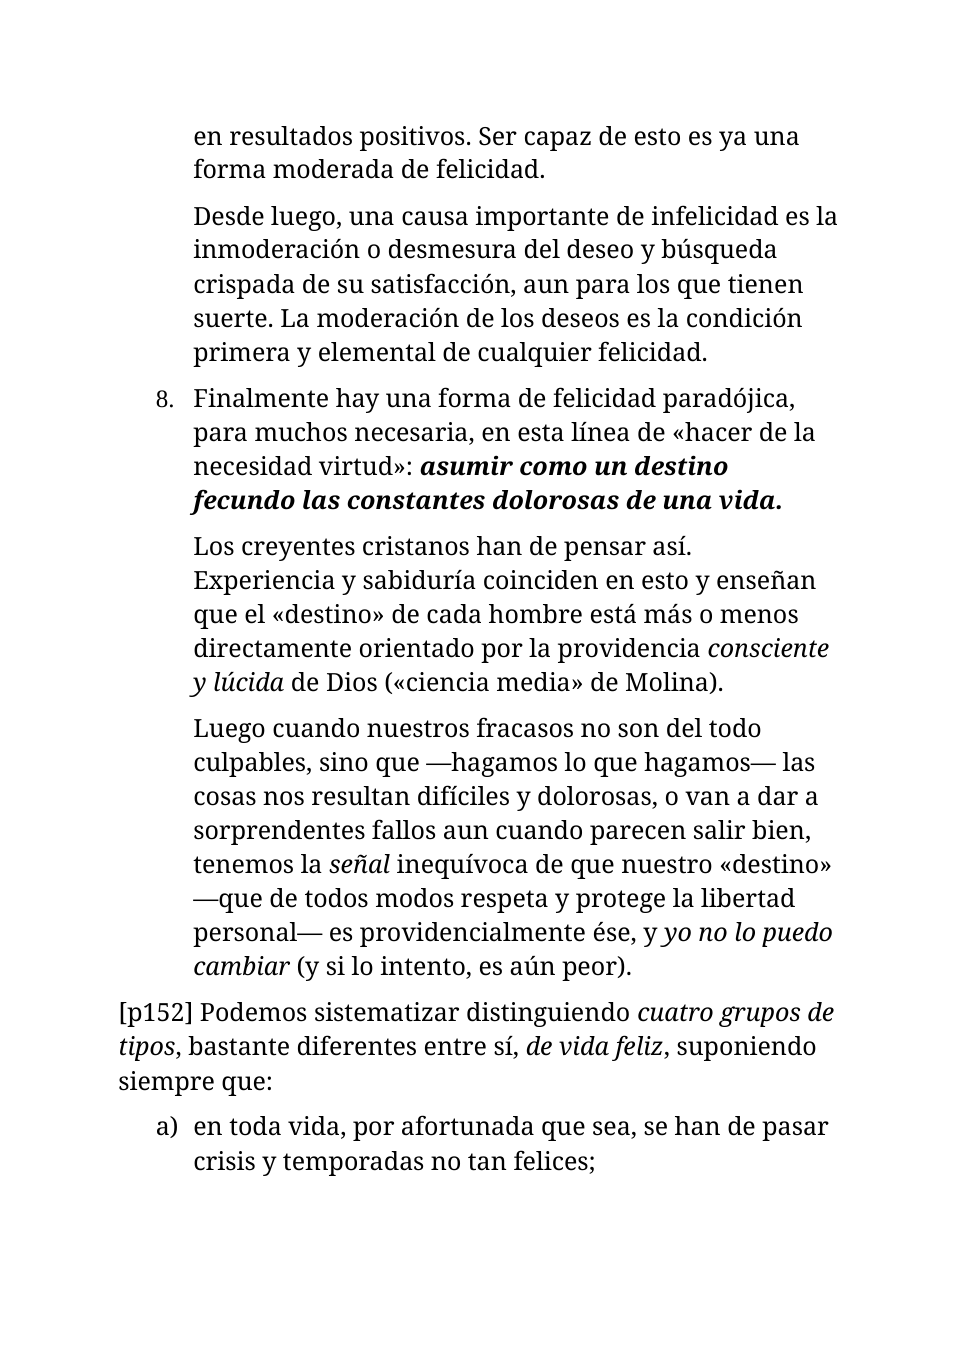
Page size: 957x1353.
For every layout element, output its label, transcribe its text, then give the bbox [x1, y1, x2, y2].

list Los creyentes cristanos han de pensar así. Experiencia y sabiduría coinciden en esto y enseñan que el «destino» de cada hombre está más o menos directamente orientado por la providencia consciente y lúcida de Dios («ciencia media» de Molina). [156, 528, 838, 699]
text [p152] Podemos sistematizar distinguiendo cuatro grupos de tipos, bastante diferentes entre sí, de vida feliz, suponiendo siempre que: [118, 995, 838, 1097]
list Desde luego, una causa importante de infelicidad es la inmoderación o desmesura del deseo y búsqueda crispada de su satisfacción, aun para los que tienen suerte. La moderación de los deseos es la condición primera y elemental de cualquier felicidad. [156, 198, 838, 368]
list Finalmente hay una forma de felicidad paradójica, para muchos necesaria, en esta línea de «hacer de la necesidad virtud»: asumir como un destino fecundo las constantes dolorosas de una vida. [156, 380, 838, 517]
list Luego cuando nuestros fracasos no son del todo culpables, sino que —hagamos lo que hagamos— las cosas nos resultan difíciles y dolorosas, o van a dar a sorprendentes fallos aun cuando parecen salir bien, tenemos la señal inequívoca de que nuestro «destino» —que de todos modos respeta y protege la libertad personal— es providencialmente ése, y yo no lo puedo cambiar (y si lo intento, es aún peor). [156, 711, 838, 983]
list en toda vida, por afortunada que sea, se han de pasar crisis y temporadas no tan felices; [156, 1109, 838, 1177]
list en resultados positivos. Ser capaz de esto es ya una forma moderada de felicidad. [156, 118, 838, 186]
